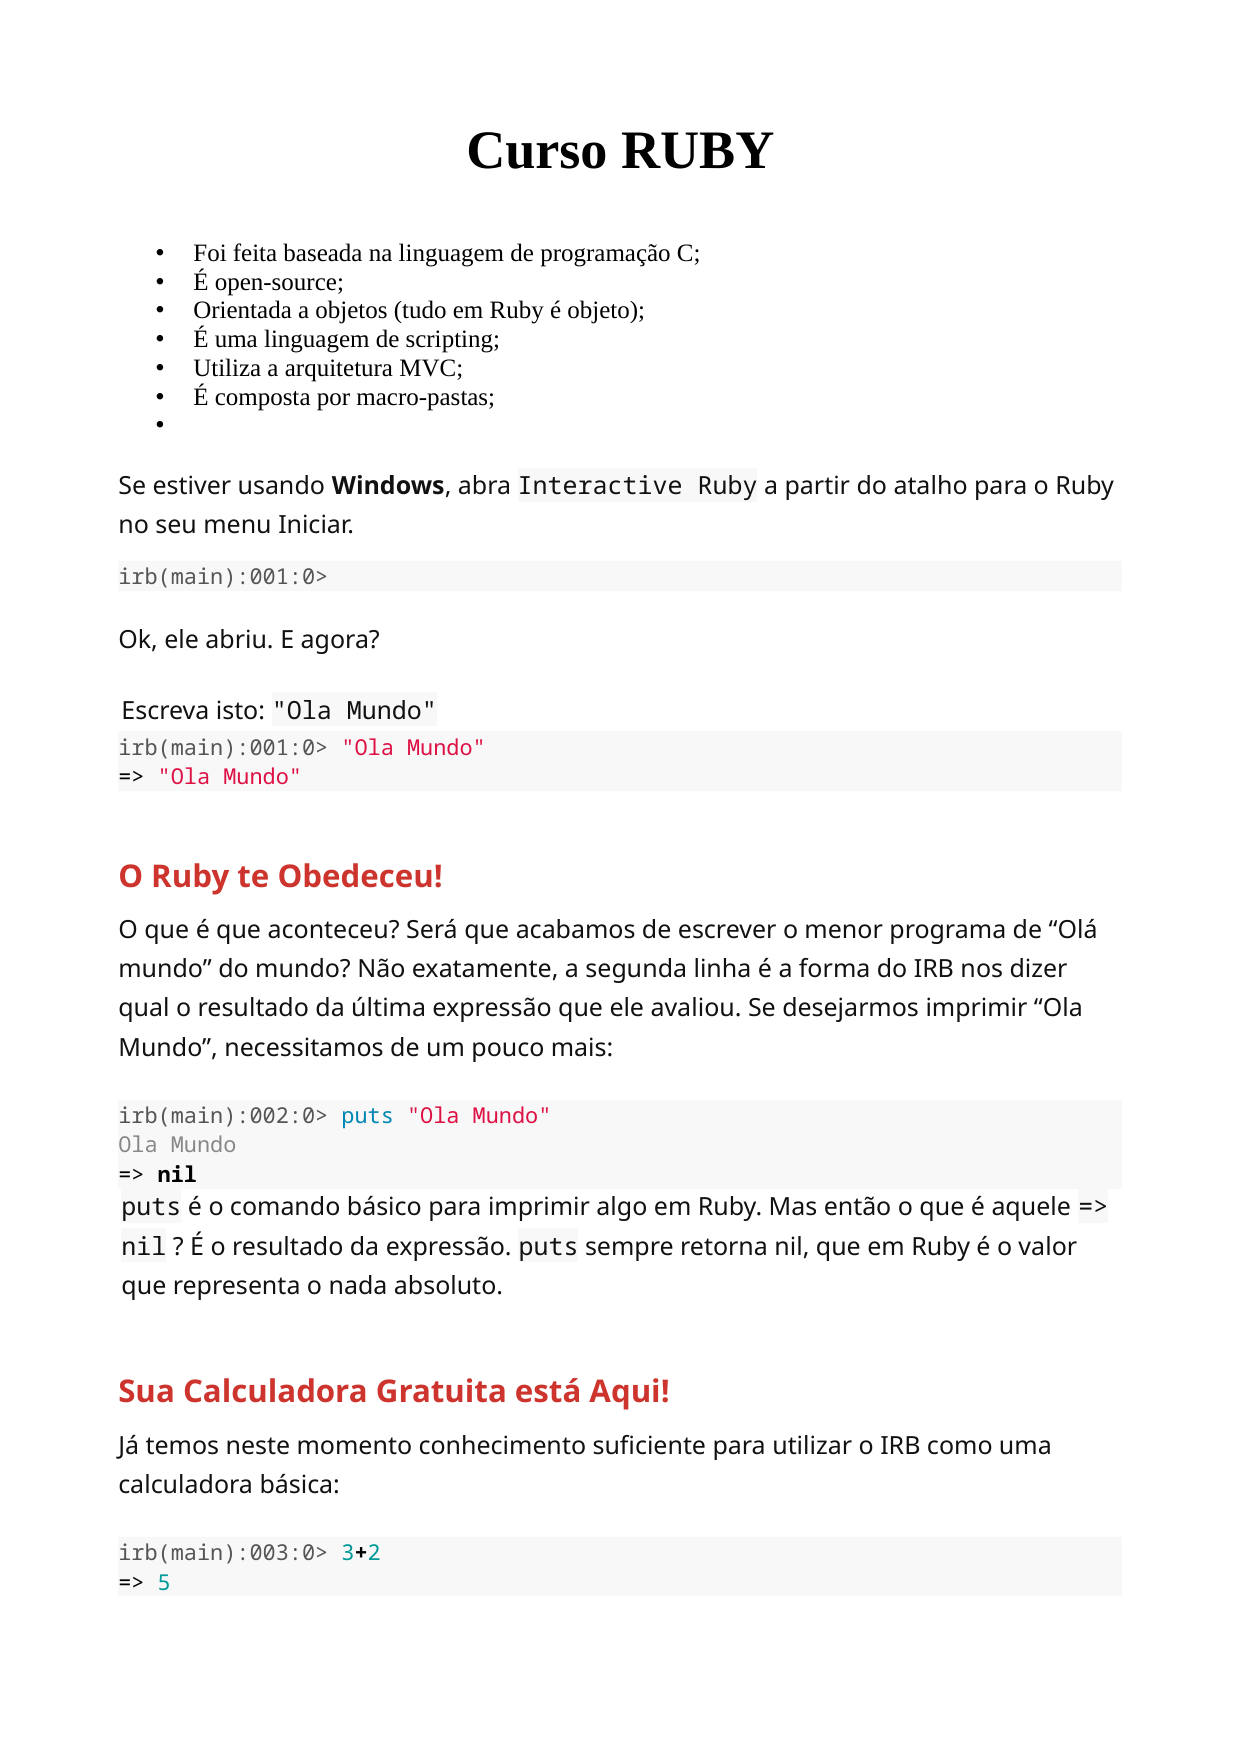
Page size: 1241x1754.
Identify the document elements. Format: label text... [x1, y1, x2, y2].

list É uma linguagem de scripting; [156, 324, 1122, 353]
text irb(main):003:0> 3+2 [118, 1537, 1122, 1567]
text Se estiver usando Windows, abra Interactive Ruby a partir do atalho para o Ruby no seu menu Iniciar. [118, 468, 1122, 541]
list Foi feita baseada na linguagem de programação C; [156, 238, 1122, 267]
list Orientada a objetos (tudo em Ruby é objeto); [156, 295, 1122, 324]
text => nil [118, 1159, 1122, 1189]
subtitle O Ruby te Obedeceu! [118, 853, 1122, 896]
list É open-source; [156, 267, 1122, 295]
list Utiliza a arquitetura MVC; [156, 353, 1122, 382]
text => "Ola Mundo" [118, 761, 1122, 791]
text puts é o comando básico para imprimir algo em Ruby. Mas então o que é aquele => nil ? É o resultado da expressão. puts sempre retorna nil, que em Ruby é o valor que representa o nada absoluto. [121, 1189, 1119, 1301]
subtitle Sua Calculadora Gratuita está Aqui! [118, 1369, 1122, 1412]
text Ok, ele abriu. E agora? [118, 622, 1122, 656]
text irb(main):001:0> [118, 561, 1122, 591]
text => 5 [118, 1567, 1122, 1596]
list É composta por macro-pastas; [156, 382, 1122, 410]
text Ola Mundo [118, 1129, 1122, 1159]
text O que é que aconteceu? Será que acabamos de escrever o menor programa de “Olá mundo” do mundo? Não exatamente, a segunda linha é a forma do IRB nos dizer qual o resultado da última expressão que ele avaliou. Se desejarmos imprimir “Ola Mundo”, necessitamos de um pouco mais: [118, 912, 1122, 1063]
text Escreva isto: "Ola Mundo" [121, 692, 1119, 726]
text Já temos neste momento conhecimento suficiente para utilizar o IRB como uma calculadora básica: [118, 1427, 1122, 1501]
text irb(main):001:0> "Ola Mundo" [118, 731, 1122, 761]
text irb(main):002:0> puts "Ola Mundo" [118, 1100, 1122, 1129]
text Curso RUBY [118, 118, 1122, 180]
